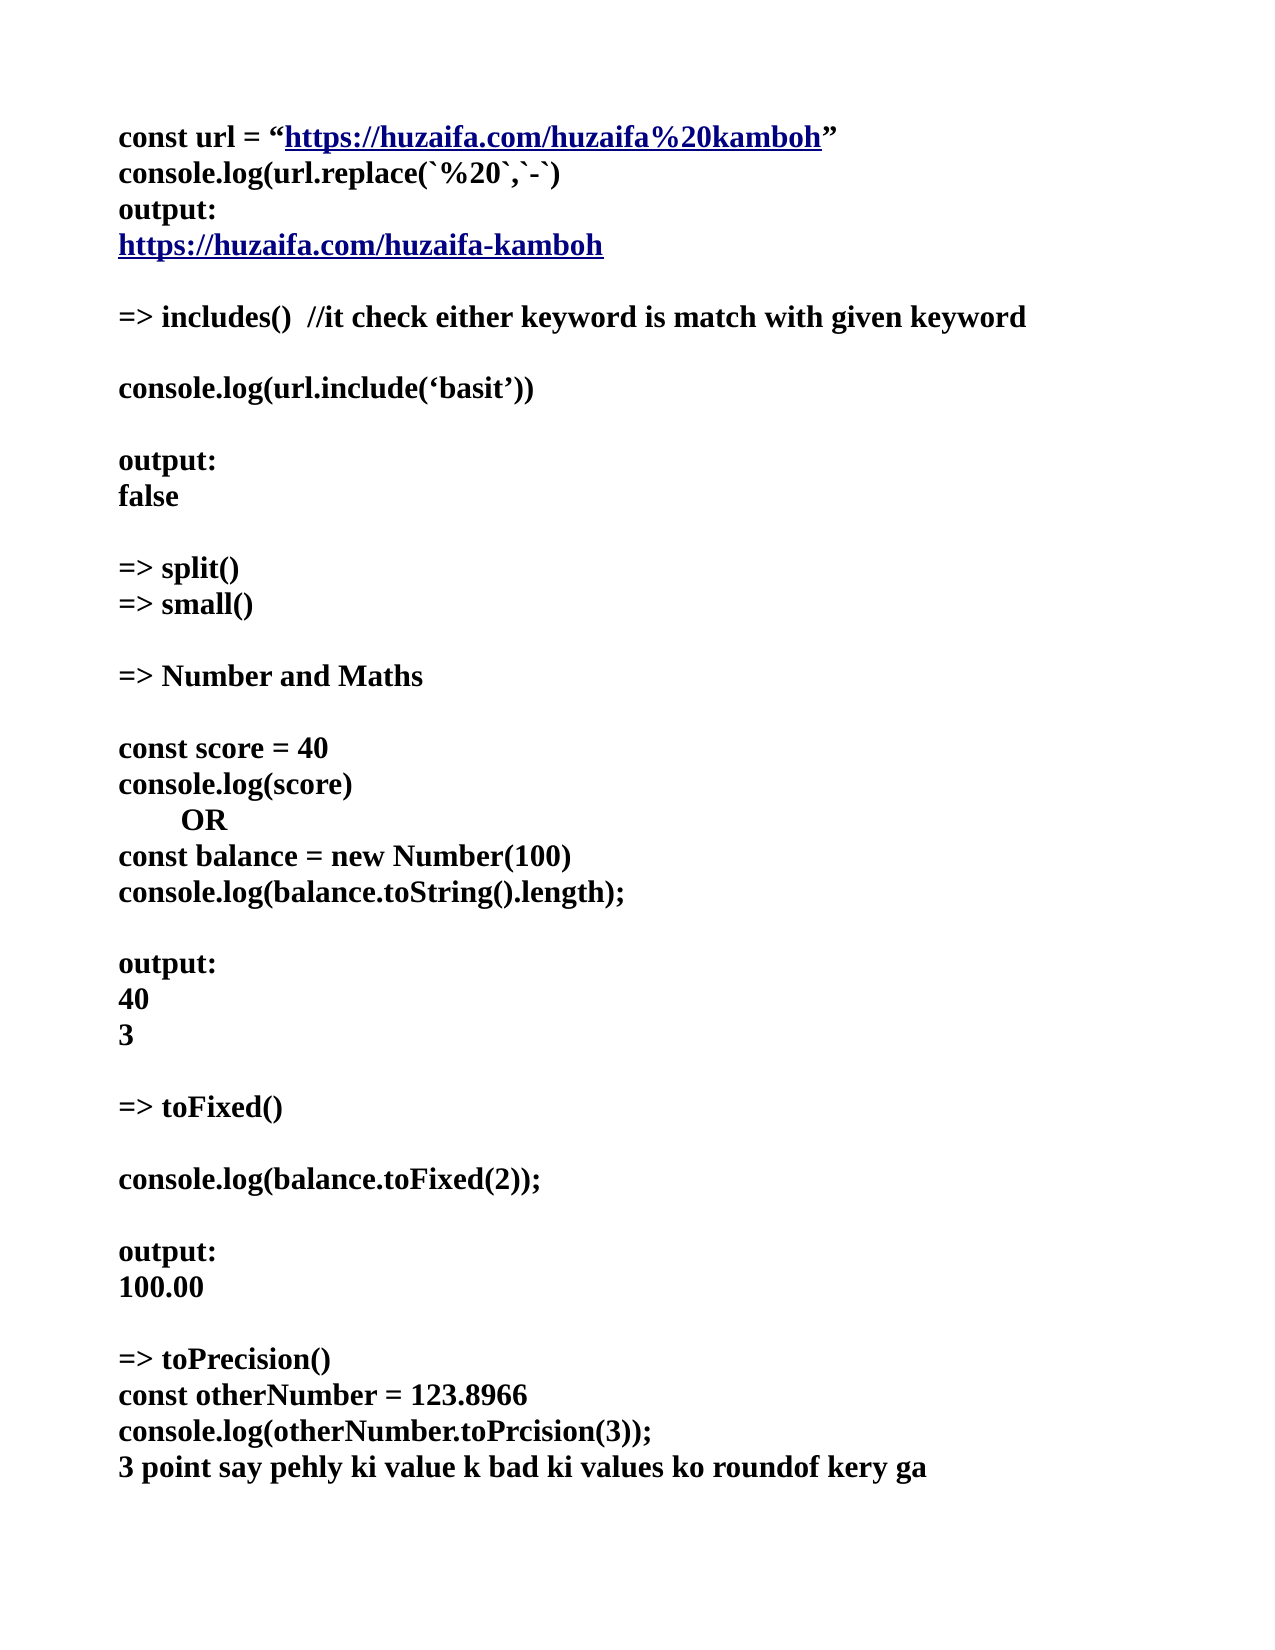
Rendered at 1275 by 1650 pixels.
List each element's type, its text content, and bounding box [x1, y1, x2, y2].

text => toFixed() [118, 1088, 1157, 1124]
text output: [118, 442, 1157, 477]
text console.log(balance.toFixed(2)); [118, 1160, 1157, 1196]
text const otherNumber = 123.8966 [118, 1376, 1157, 1412]
text console.log(url.replace(`%20`,`-`) [118, 154, 1157, 190]
text OR [118, 801, 1157, 837]
text 100.00 [118, 1268, 1157, 1304]
text 40 [118, 981, 1157, 1017]
text const score = 40 [118, 729, 1157, 765]
text console.log(balance.toString().length); [118, 873, 1157, 909]
text console.log(score) [118, 765, 1157, 801]
text => Number and Maths [118, 657, 1157, 693]
text const url = “https://huzaifa.com/huzaifa%20kamboh” [118, 118, 1157, 154]
text console.log(url.include(‘basit’)) [118, 370, 1157, 406]
text const balance = new Number(100) [118, 837, 1157, 873]
text 3 point say pehly ki value k bad ki values ko roundof kery ga [118, 1448, 1157, 1484]
text => split() [118, 549, 1157, 585]
text output: [118, 945, 1157, 981]
text console.log(otherNumber.toPrcision(3)); [118, 1412, 1157, 1448]
text output: [118, 1232, 1157, 1268]
text 3 [118, 1017, 1157, 1052]
text false [118, 477, 1157, 513]
text => includes() //it check either keyword is match with given keyword [118, 298, 1157, 334]
text => small() [118, 585, 1157, 621]
text https://huzaifa.com/huzaifa-kamboh [118, 226, 1157, 262]
text => toPrecision() [118, 1340, 1157, 1376]
text output: [118, 190, 1157, 226]
